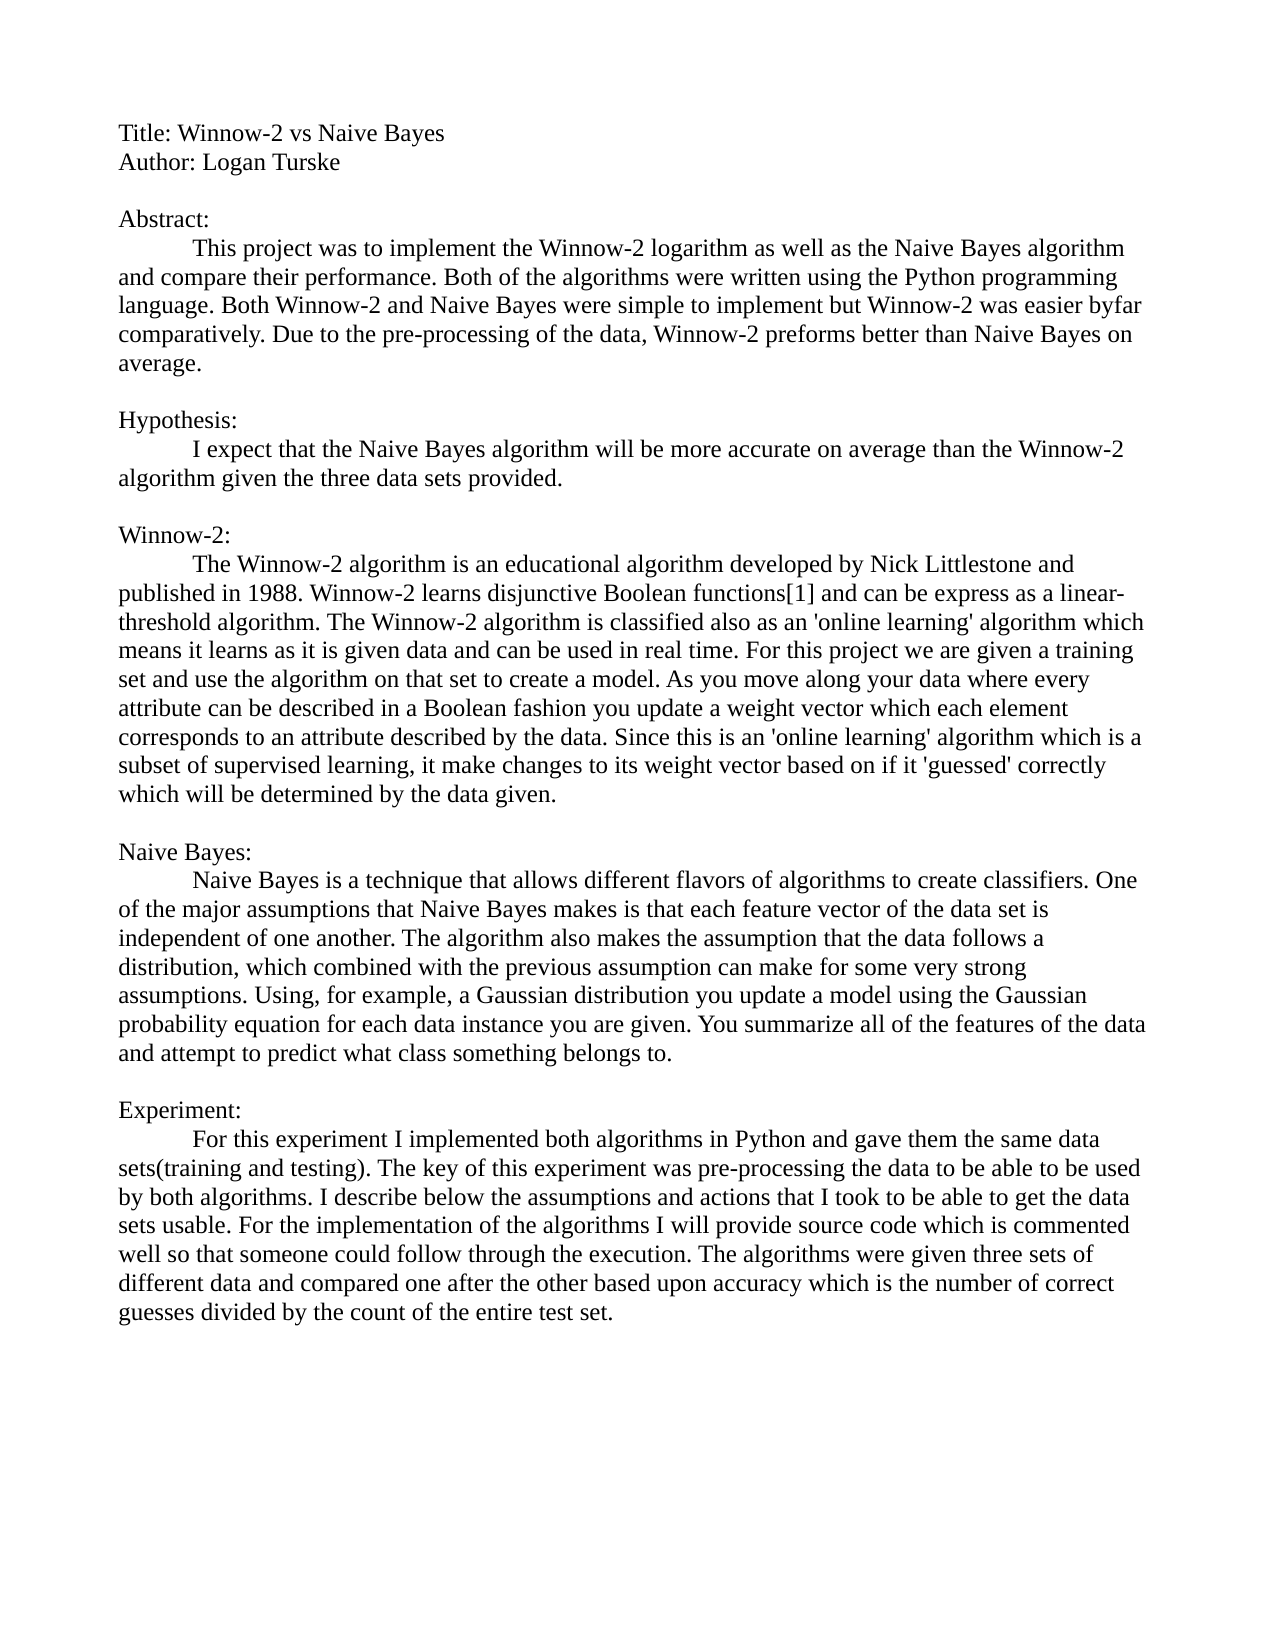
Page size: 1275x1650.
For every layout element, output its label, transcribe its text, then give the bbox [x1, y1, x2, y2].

text Experiment: [118, 1096, 1157, 1124]
text Hypothesis: [118, 406, 1157, 434]
text This project was to implement the Winnow-2 logarithm as well as the Naive Bayes algorithm and compare their performance. Both of the algorithms were written using the Python programming language. Both Winnow-2 and Naive Bayes were simple to implement but Winnow-2 was easier byfar comparatively. Due to the pre-processing of the data, Winnow-2 preforms better than Naive Bayes on average. [118, 233, 1157, 377]
text The Winnow-2 algorithm is an educational algorithm developed by Nick Littlestone and published in 1988. Winnow-2 learns disjunctive Boolean functions[1] and can be express as a linear-threshold algorithm. The Winnow-2 algorithm is classified also as an 'online learning' algorithm which means it learns as it is given data and can be used in real time. For this project we are given a training set and use the algorithm on that set to create a model. As you move along your data where every attribute can be described in a Boolean fashion you update a weight vector which each element corresponds to an attribute described by the data. Since this is an 'online learning' algorithm which is a subset of supervised learning, it make changes to its weight vector based on if it 'guessed' correctly which will be determined by the data given. [118, 549, 1157, 808]
text Naive Bayes is a technique that allows different flavors of algorithms to create classifiers. One of the major assumptions that Naive Bayes makes is that each feature vector of the data set is independent of one another. The algorithm also makes the assumption that the data follows a distribution, which combined with the previous assumption can make for some very strong assumptions. Using, for example, a Gaussian distribution you update a model using the Gaussian probability equation for each data instance you are given. You summarize all of the features of the data and attempt to predict what class something belongs to. [118, 866, 1157, 1067]
text For this experiment I implemented both algorithms in Python and gave them the same data sets(training and testing). The key of this experiment was pre-processing the data to be able to be used by both algorithms. I describe below the assumptions and actions that I took to be able to get the data sets usable. For the implementation of the algorithms I will provide source code which is commented well so that someone could follow through the execution. The algorithms were given three sets of different data and compared one after the other based upon accuracy which is the number of correct guesses divided by the count of the entire test set. [118, 1124, 1157, 1326]
text Winnow-2: [118, 521, 1157, 549]
text Author: Logan Turske [118, 147, 1157, 176]
text I expect that the Naive Bayes algorithm will be more accurate on average than the Winnow-2 algorithm given the three data sets provided. [118, 434, 1157, 492]
text Naive Bayes: [118, 837, 1157, 866]
text Title: Winnow-2 vs Naive Bayes [118, 118, 1157, 147]
text Abstract: [118, 204, 1157, 233]
